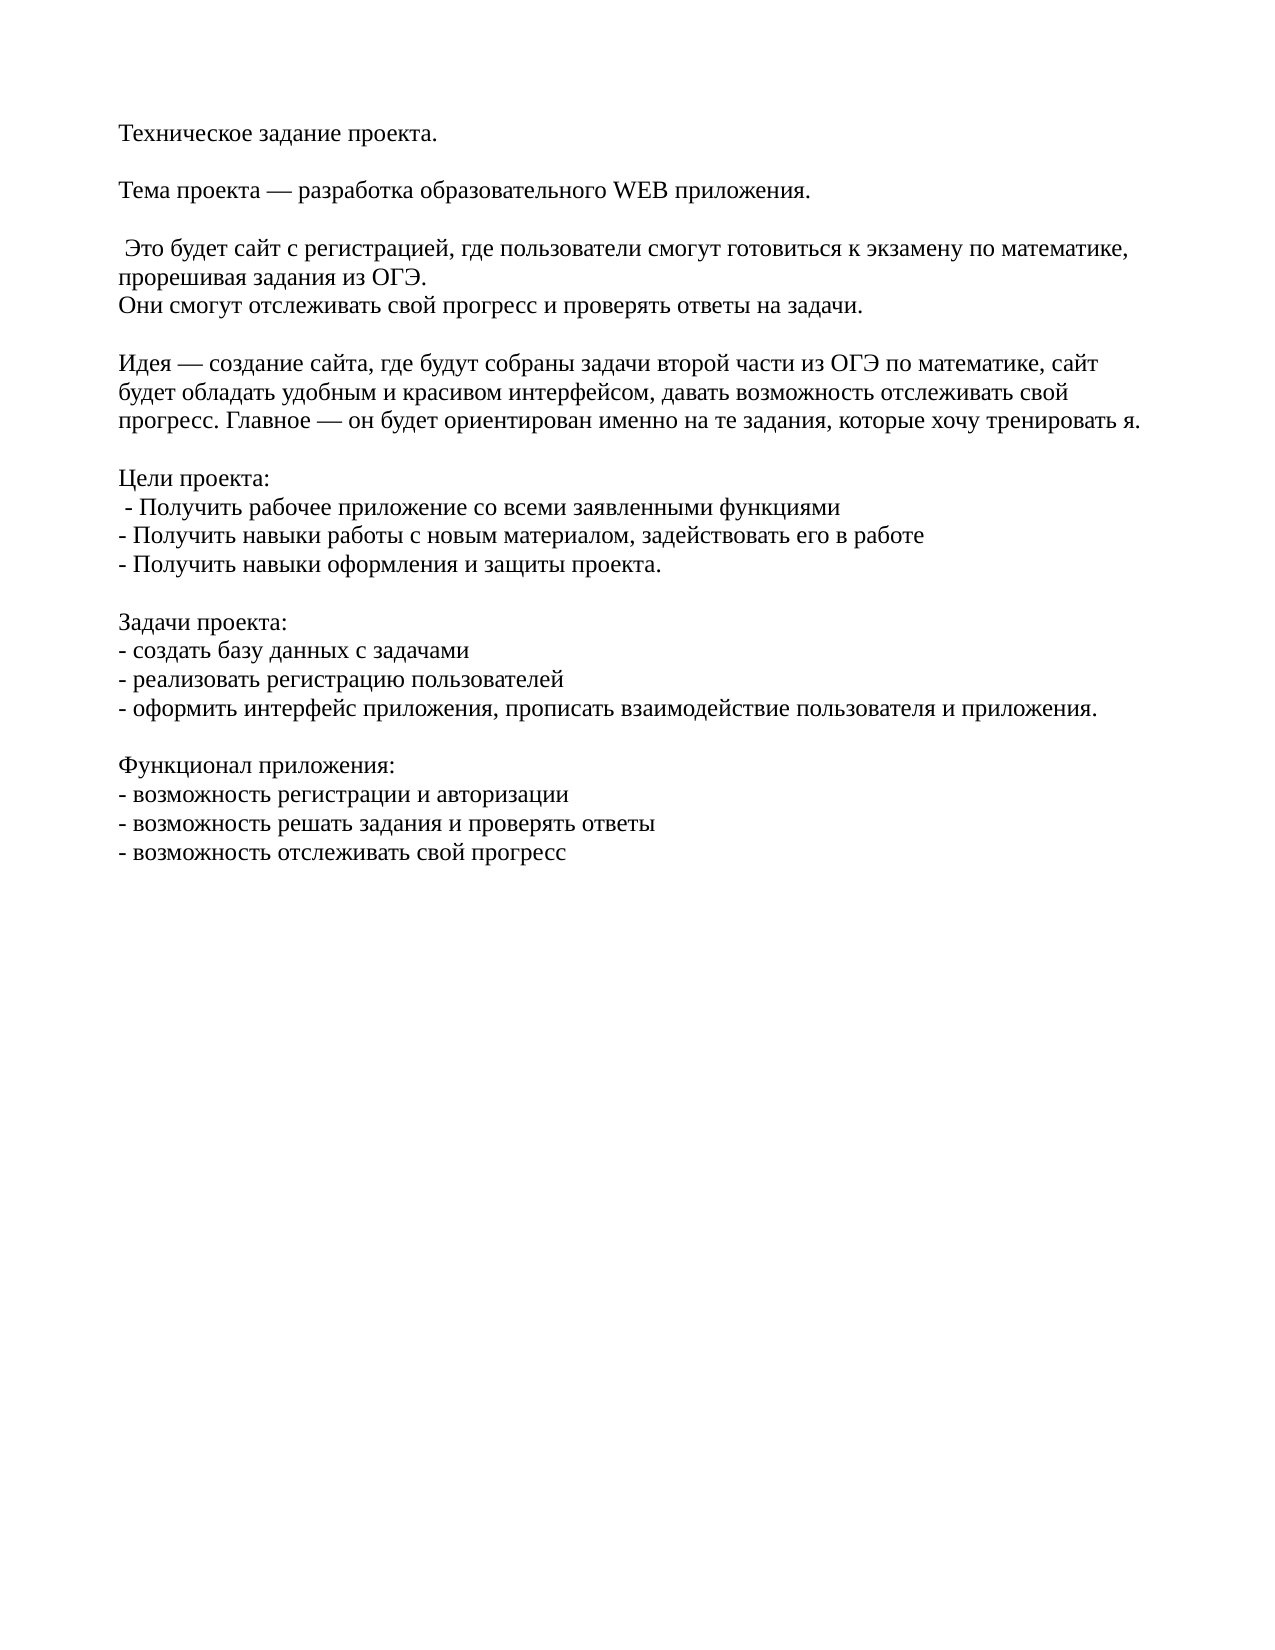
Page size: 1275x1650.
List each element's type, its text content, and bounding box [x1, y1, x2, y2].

text - Получить рабочее приложение со всеми заявленными функциями [118, 492, 1157, 521]
text - Получить навыки работы с новым материалом, задействовать его в работе [118, 521, 1157, 549]
text Задачи проекта: [118, 607, 1157, 636]
text - Получить навыки оформления и защиты проекта. [118, 549, 1157, 578]
text - возможность решать задания и проверять ответы [118, 808, 1157, 837]
text - возможность регистрации и авторизации [118, 779, 1157, 808]
text Тема проекта — разработка образовательного WEB приложения. [118, 176, 1157, 204]
text - создать базу данных с задачами [118, 636, 1157, 664]
text Функционал приложения: [118, 751, 1157, 779]
text - возможность отслеживать свой прогресс [118, 837, 1157, 866]
text Они смогут отслеживать свой прогресс и проверять ответы на задачи. [118, 291, 1157, 319]
text - реализовать регистрацию пользователей [118, 664, 1157, 693]
text Техническое задание проекта. [118, 118, 1157, 147]
text Это будет сайт с регистрацией, где пользователи смогут готовиться к экзамену по математике, прорешивая задания из ОГЭ. [118, 233, 1157, 291]
text Цели проекта: [118, 463, 1157, 492]
text Идея — создание сайта, где будут собраны задачи второй части из ОГЭ по математике, сайт будет обладать удобным и красивом интерфейсом, давать возможность отслеживать свой прогресс. Главное — он будет ориентирован именно на те задания, которые хочу тренировать я. [118, 348, 1157, 434]
text - оформить интерфейс приложения, прописать взаимодействие пользователя и приложения. [118, 693, 1157, 722]
